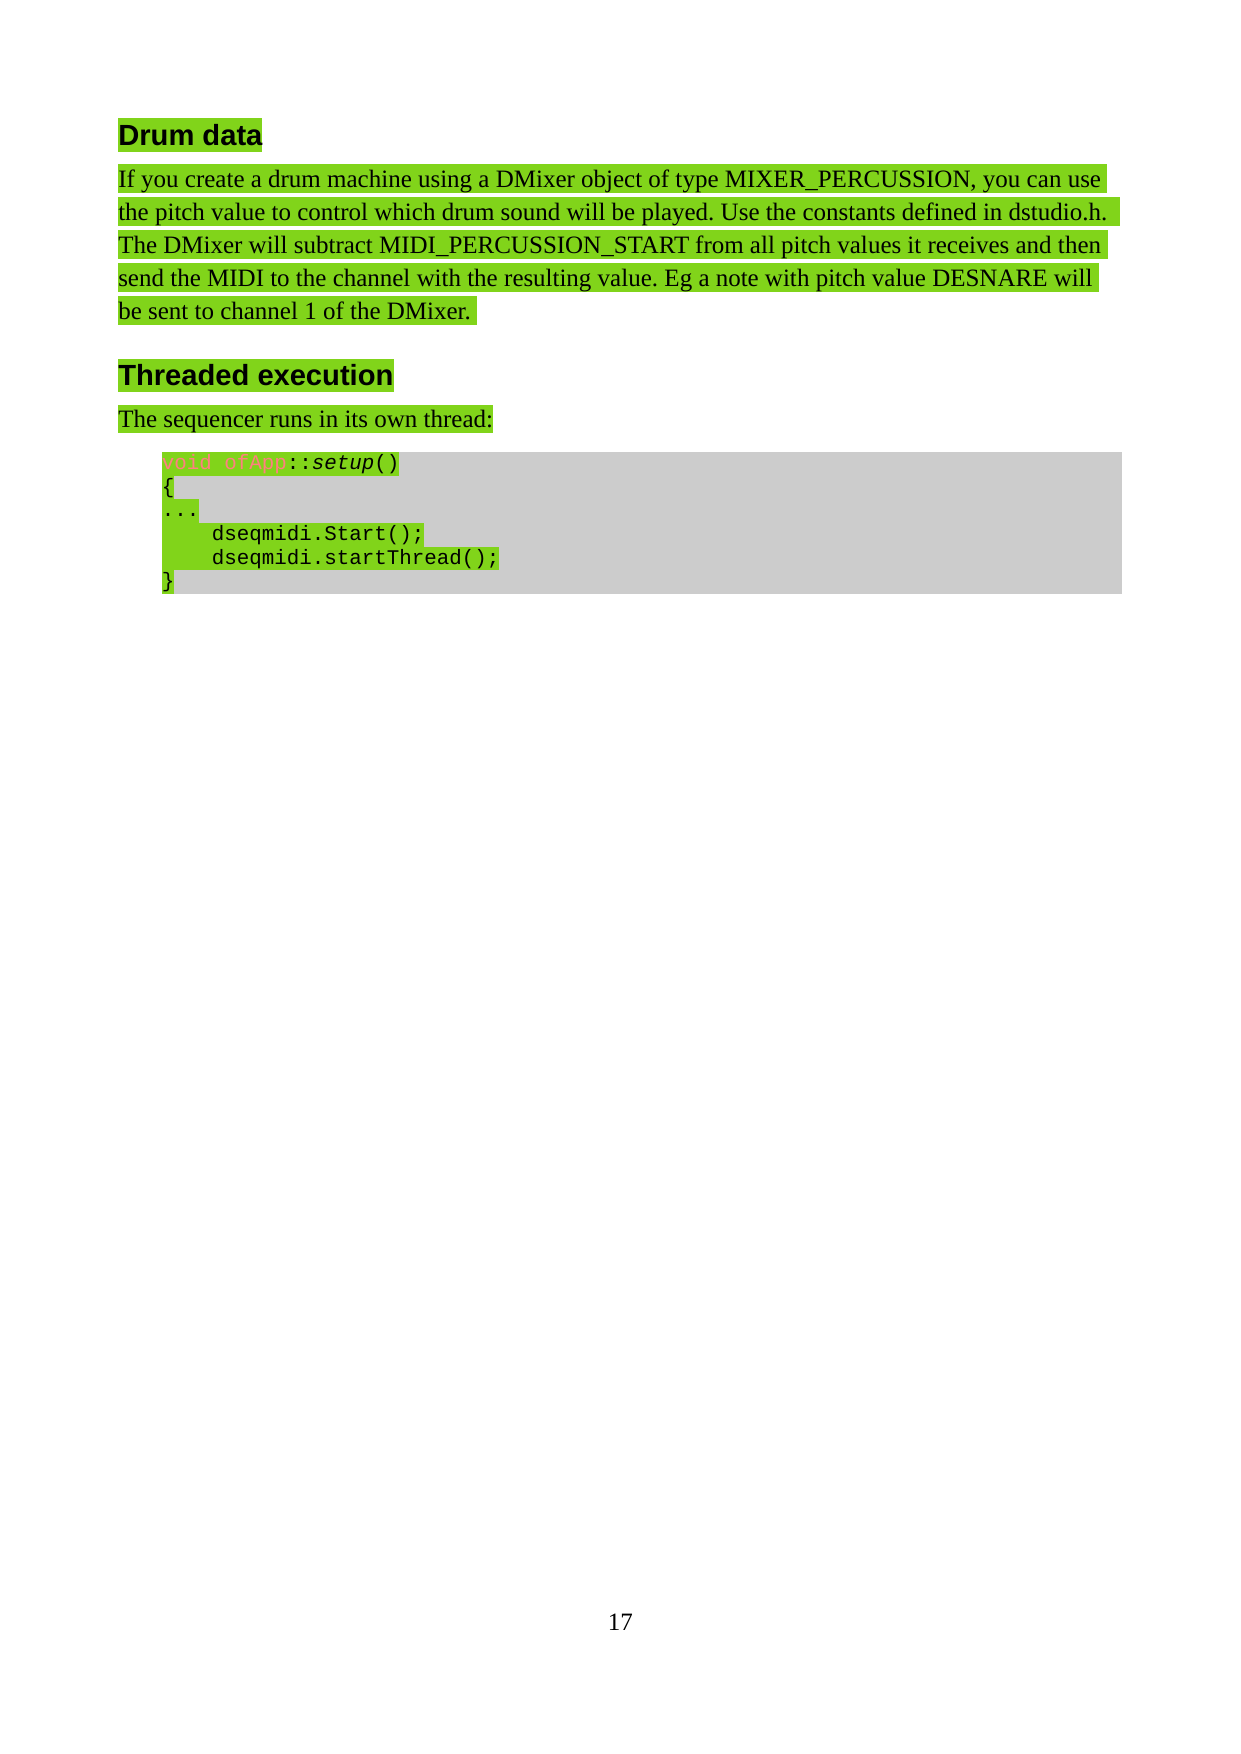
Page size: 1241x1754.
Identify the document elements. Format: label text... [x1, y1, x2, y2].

text dseqmidi.Start(); [162, 523, 1122, 547]
text ... [162, 499, 1122, 523]
text void ofApp::setup() [162, 452, 1122, 476]
text { [162, 476, 1122, 499]
text The sequencer runs in its own thread: [118, 404, 1122, 433]
subtitle Drum data [118, 118, 1122, 152]
text } [162, 570, 1122, 594]
text dseqmidi.startThread(); [162, 547, 1122, 570]
subtitle Threaded execution [118, 358, 1122, 392]
text If you create a drum machine using a DMixer object of type MIXER_PERCUSSION, you can use the pitch value to control which drum sound will be played. Use the constants defined in dstudio.h. The DMixer will subtract MIDI_PERCUSSION_START from all pitch values it receives and then send the MIDI to the channel with the resulting value. Eg a note with pitch value DESNARE will be sent to channel 1 of the DMixer. [118, 164, 1122, 325]
